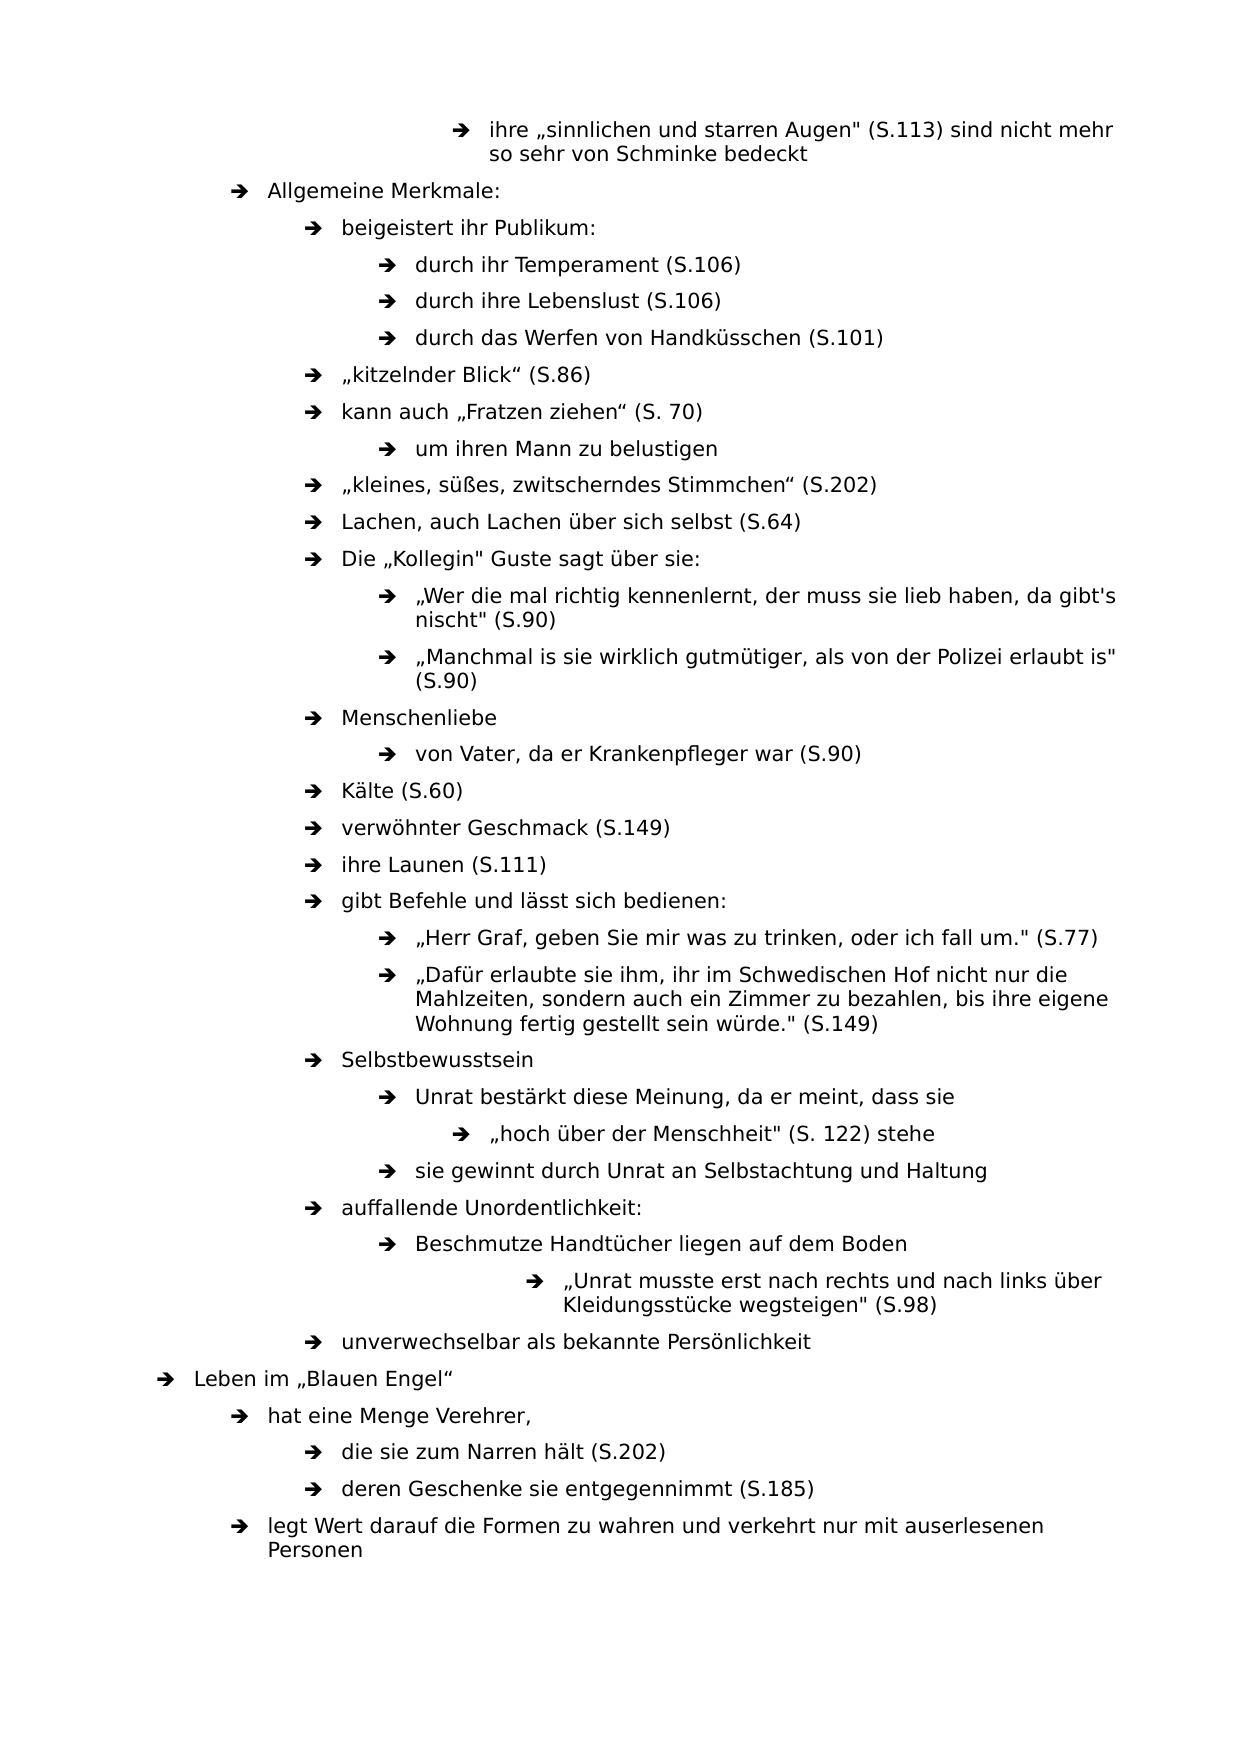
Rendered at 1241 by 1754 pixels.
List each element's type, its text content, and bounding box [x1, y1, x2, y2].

list „hoch über der Menschheit" (S. 122) stehe [451, 1122, 1122, 1146]
list „Wer die mal richtig kennenlernt, der muss sie lieb haben, da gibt's nischt" (S.90) [377, 584, 1122, 632]
list durch ihr Temperament (S.106) [377, 253, 1122, 277]
list „Herr Graf, geben Sie mir was zu trinken, oder ich fall um." (S.77) [377, 926, 1122, 951]
list um ihren Mann zu belustigen [377, 437, 1122, 461]
list Beschmutze Handtücher liegen auf dem Boden [377, 1232, 1122, 1257]
list auffallende Unordentlichkeit: [303, 1196, 1122, 1220]
list „Dafür erlaubte sie ihm, ihr im Schwedischen Hof nicht nur die Mahlzeiten, sondern auch ein Zimmer zu bezahlen, bis ihre eigene Wohnung fertig gestellt sein würde." (S.149) [377, 963, 1122, 1036]
list beigeistert ihr Publikum: [303, 216, 1122, 240]
list „kitzelnder Blick“ (S.86) [303, 363, 1122, 387]
list ihre Launen (S.111) [303, 853, 1122, 877]
list verwöhnter Geschmack (S.149) [303, 816, 1122, 840]
list Selbstbewusstsein [303, 1048, 1122, 1073]
list sie gewinnt durch Unrat an Selbstachtung und Haltung [377, 1159, 1122, 1183]
list durch ihre Lebenslust (S.106) [377, 289, 1122, 314]
list „Manchmal is sie wirklich gutmütiger, als von der Polizei erlaubt is" (S.90) [377, 645, 1122, 693]
list „Unrat musste erst nach rechts und nach links über Kleidungsstücke wegsteigen" (S.98) [525, 1269, 1122, 1318]
list unverwechselbar als bekannte Persönlichkeit [303, 1330, 1122, 1354]
list Menschenliebe [303, 706, 1122, 730]
list ihre „sinnlichen und starren Augen" (S.113) sind nicht mehr so sehr von Schminke bedeckt [451, 118, 1122, 167]
list Unrat bestärkt diese Meinung, da er meint, dass sie [377, 1085, 1122, 1109]
list Kälte (S.60) [303, 779, 1122, 803]
list gibt Befehle und lässt sich bedienen: [303, 889, 1122, 914]
list Allgemeine Merkmale: [229, 179, 1122, 203]
list von Vater, da er Krankenpfleger war (S.90) [377, 742, 1122, 767]
list „kleines, süßes, zwitscherndes Stimmchen“ (S.202) [303, 473, 1122, 498]
list Leben im „Blauen Engel“ [156, 1367, 1122, 1391]
list durch das Werfen von Handküsschen (S.101) [377, 326, 1122, 351]
list Die „Kollegin" Guste sagt über sie: [303, 547, 1122, 571]
list kann auch „Fratzen ziehen“ (S. 70) [303, 400, 1122, 424]
list hat eine Menge Verehrer, [229, 1404, 1122, 1428]
list Lachen, auch Lachen über sich selbst (S.64) [303, 510, 1122, 534]
list die sie zum Narren hält (S.202) [303, 1440, 1122, 1465]
list legt Wert darauf die Formen zu wahren und verkehrt nur mit auserlesenen Personen [229, 1514, 1122, 1562]
list deren Geschenke sie entgegennimmt (S.185) [303, 1477, 1122, 1501]
